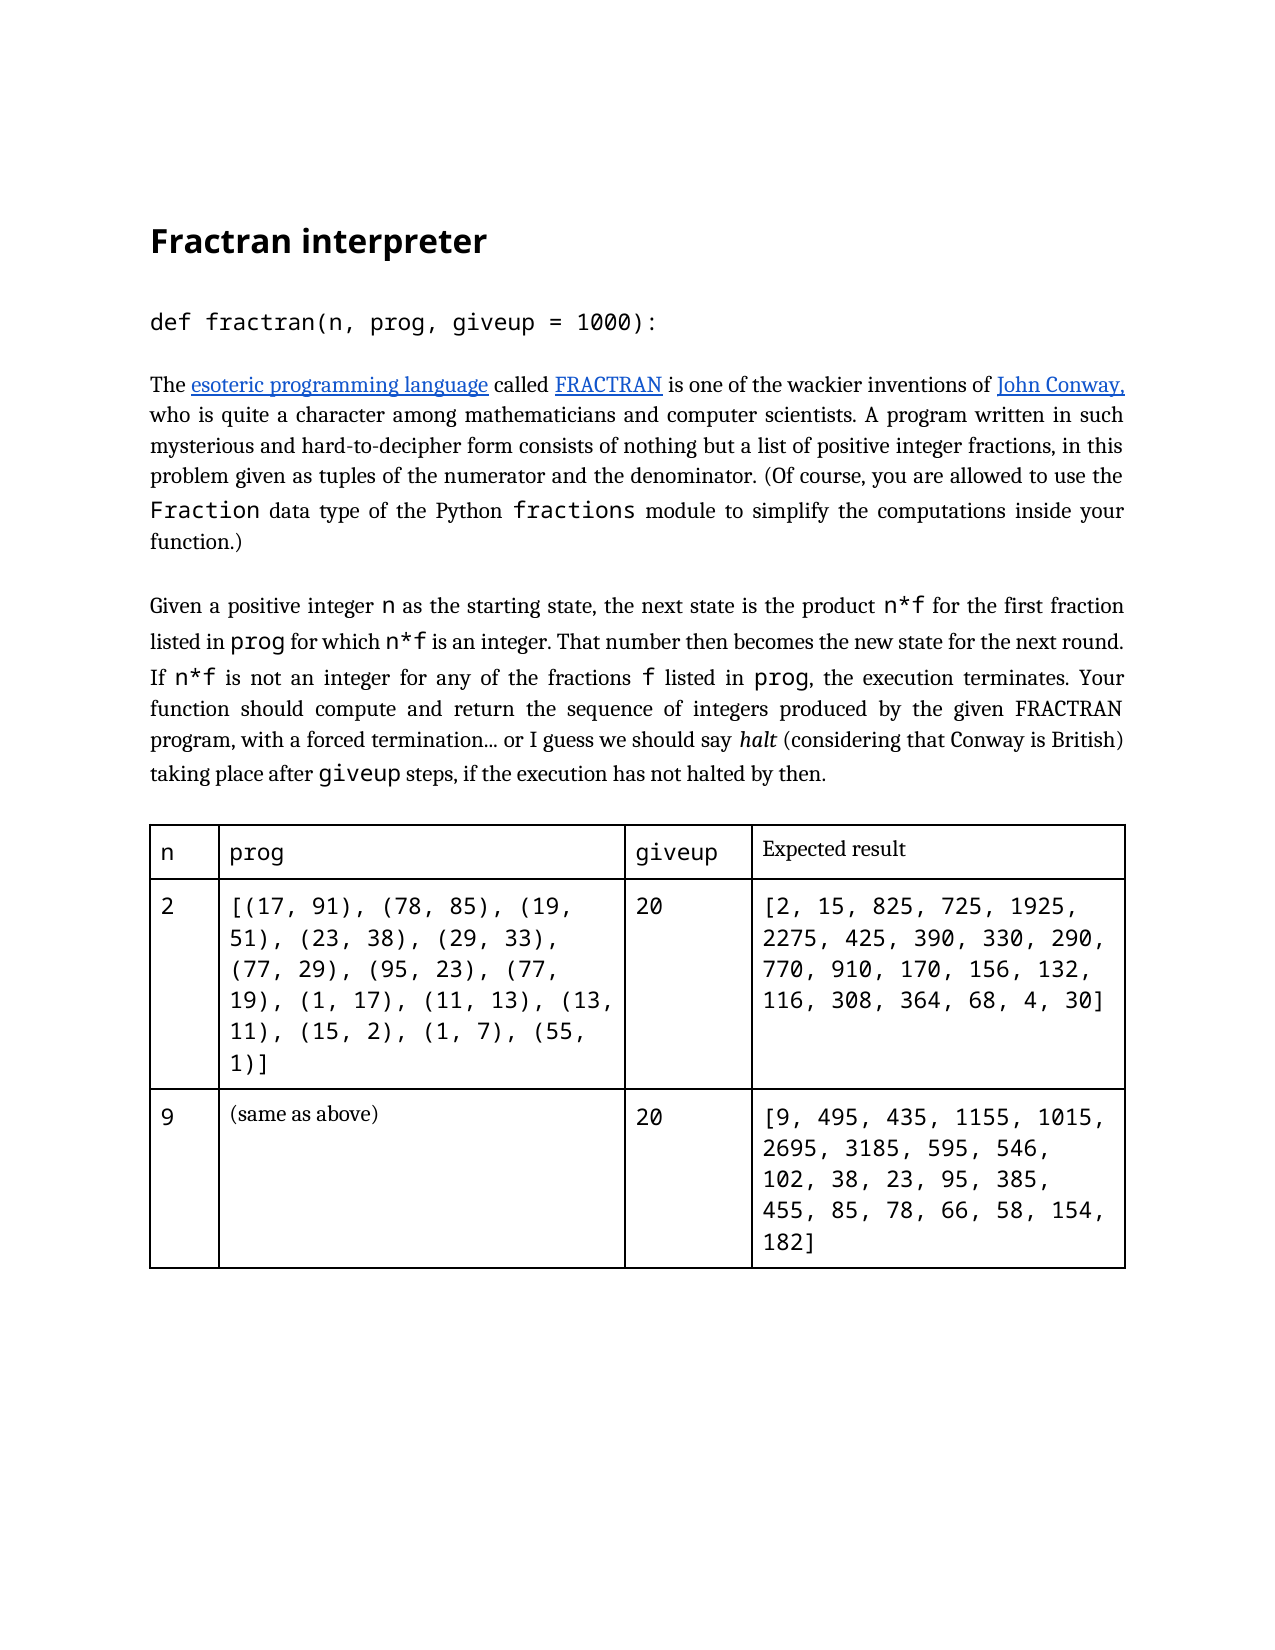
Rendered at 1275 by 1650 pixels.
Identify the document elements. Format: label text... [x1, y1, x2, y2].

table_header giveup [626, 826, 751, 878]
table_header Expected result [753, 826, 1124, 878]
table_header prog [220, 826, 624, 878]
table_cell 20 [626, 880, 751, 1088]
text Given a positive integer n as the starting state, the next state is the product n*f for the first fraction listed in prog for which n*f is an integer. That number then becomes the new state for the next round. If n*f is not an integer for any of the fractions f listed in prog, the execution terminates. Your function should compute and return the sequence of integers produced by the given FRACTRAN program, with a forced termination... or I guess we should say halt (considering that Conway is British) taking place after giveup steps, if the execution has not halted by then. [150, 589, 1125, 789]
table_cell [(17, 91), (78, 85), (19, 51), (23, 38), (29, 33), (77, 29), (95, 23), (77, 19), (1, 17), (11, 13), (13, 11), (15, 2), (1, 7), (55, 1)] [220, 880, 624, 1088]
table_header n [151, 826, 218, 878]
text def fractran(n, prog, giveup = 1000): [150, 306, 1125, 337]
subtitle Fractran interpreter [150, 218, 1125, 263]
table_cell [9, 495, 435, 1155, 1015, 2695, 3185, 595, 546, 102, 38, 23, 95, 385, 455, 85, 78, 66, 58, 154, 182] [753, 1090, 1124, 1267]
table_cell 2 [151, 880, 218, 1088]
table_cell 20 [626, 1090, 751, 1267]
table_cell (same as above) [220, 1090, 624, 1267]
table_cell 9 [151, 1090, 218, 1267]
table_cell [2, 15, 825, 725, 1925, 2275, 425, 390, 330, 290, 770, 910, 170, 156, 132, 116, 308, 364, 68, 4, 30] [753, 880, 1124, 1088]
text The esoteric programming language called FRACTRAN is one of the wackier inventions of John Conway, who is quite a character among mathematicians and computer scientists. A program written in such mysterious and hard-to-decipher form consists of nothing but a list of positive integer fractions, in this problem given as tuples of the numerator and the denominator. (Of course, you are allowed to use the Fraction data type of the Python fractions module to simplify the computations inside your function.) [150, 372, 1125, 555]
